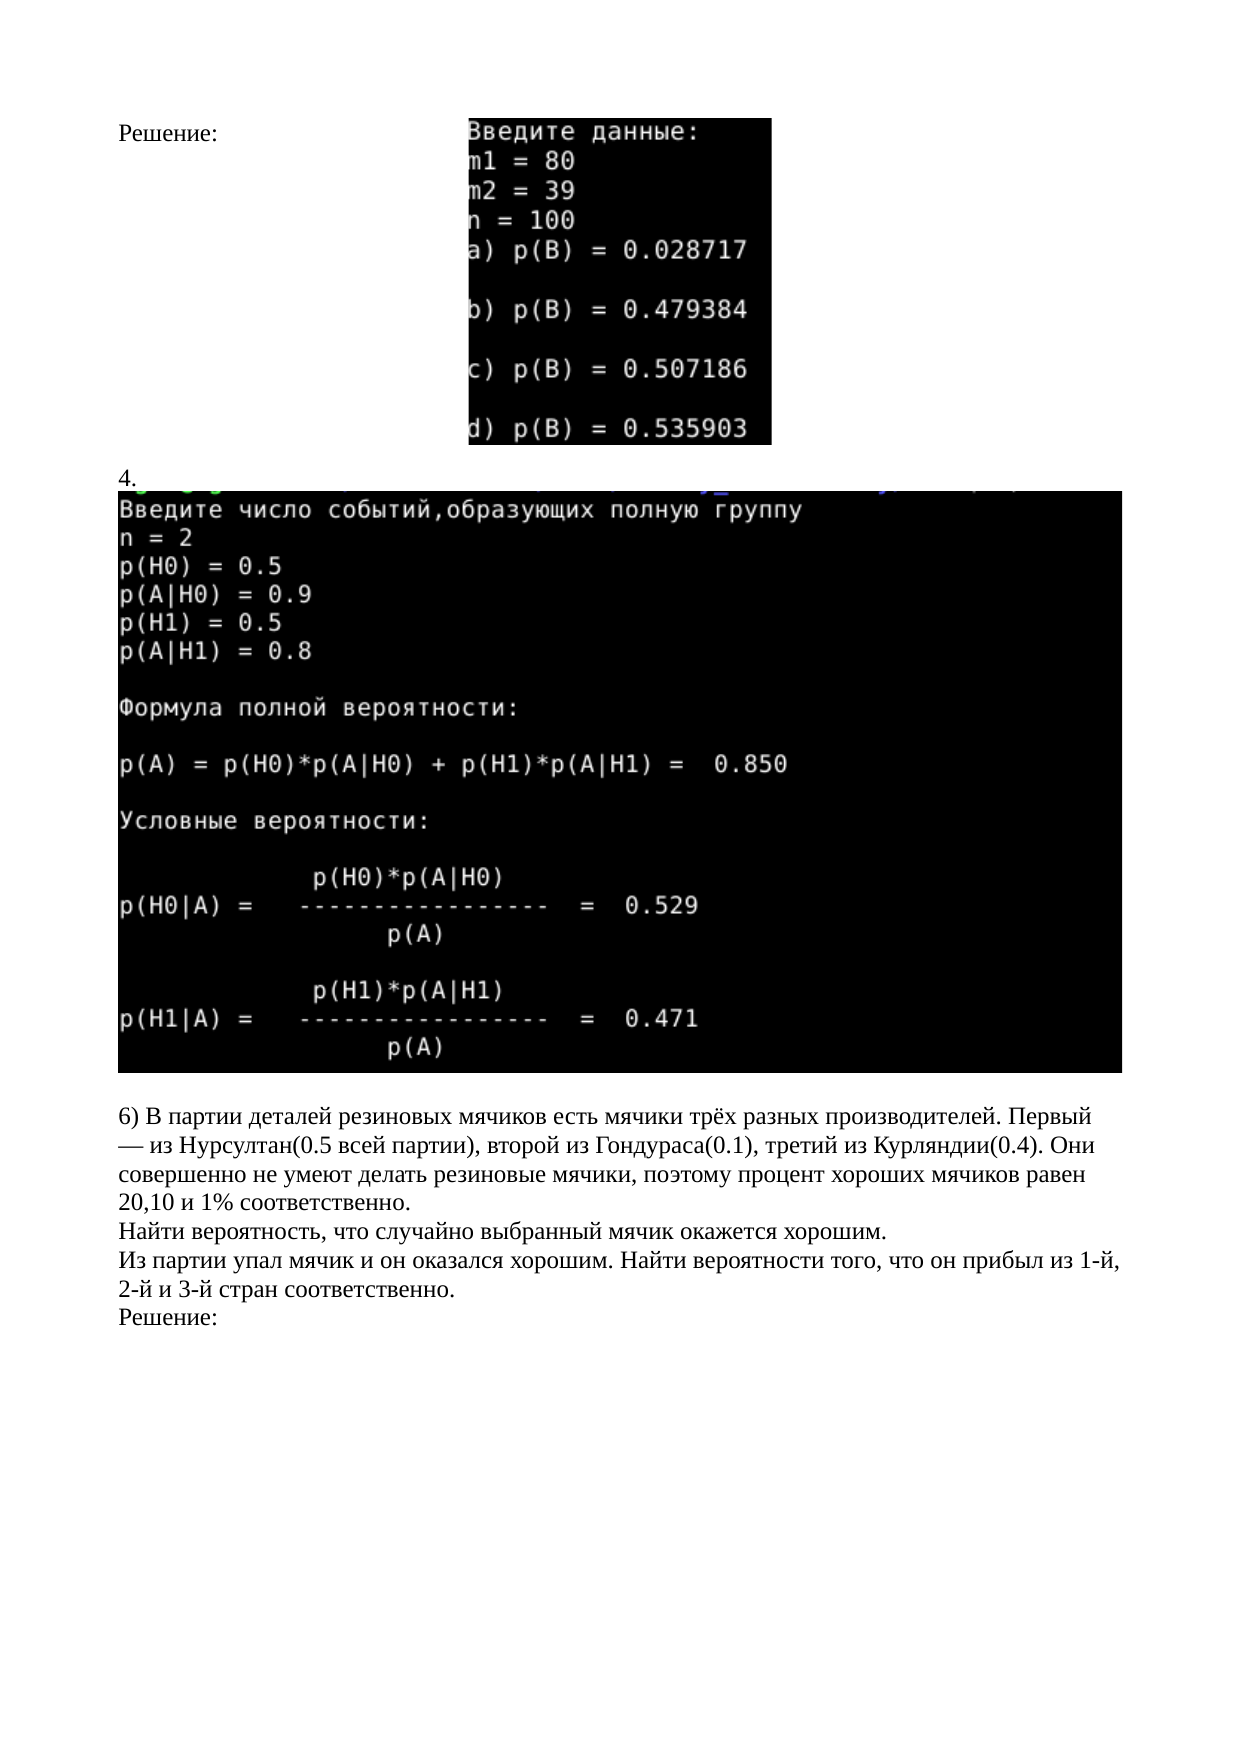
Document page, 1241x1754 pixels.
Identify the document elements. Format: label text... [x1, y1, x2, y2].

text Решение: [118, 1302, 1122, 1331]
text Решение: [118, 118, 468, 147]
text Найти вероятность, что случайно выбранный мячик окажется хорошим. [118, 1216, 1122, 1245]
picture [118, 491, 1123, 1073]
text Из партии упал мячик и он оказался хорошим. Найти вероятности того, что он прибыл из 1-й, 2-й и 3-й стран соответственно. [118, 1245, 1122, 1302]
text 4. [118, 463, 1122, 491]
picture [468, 118, 772, 445]
text [772, 118, 1122, 147]
text 6) В партии деталей резиновых мячиков есть мячики трёх разных производителей. Первый — из Нурсултан(0.5 всей партии), второй из Гондураса(0.1), третий из Курляндии(0.4). Они совершенно не умеют делать резиновые мячики, поэтому процент хороших мячиков равен 20,10 и 1% соответственно. [118, 1101, 1122, 1216]
